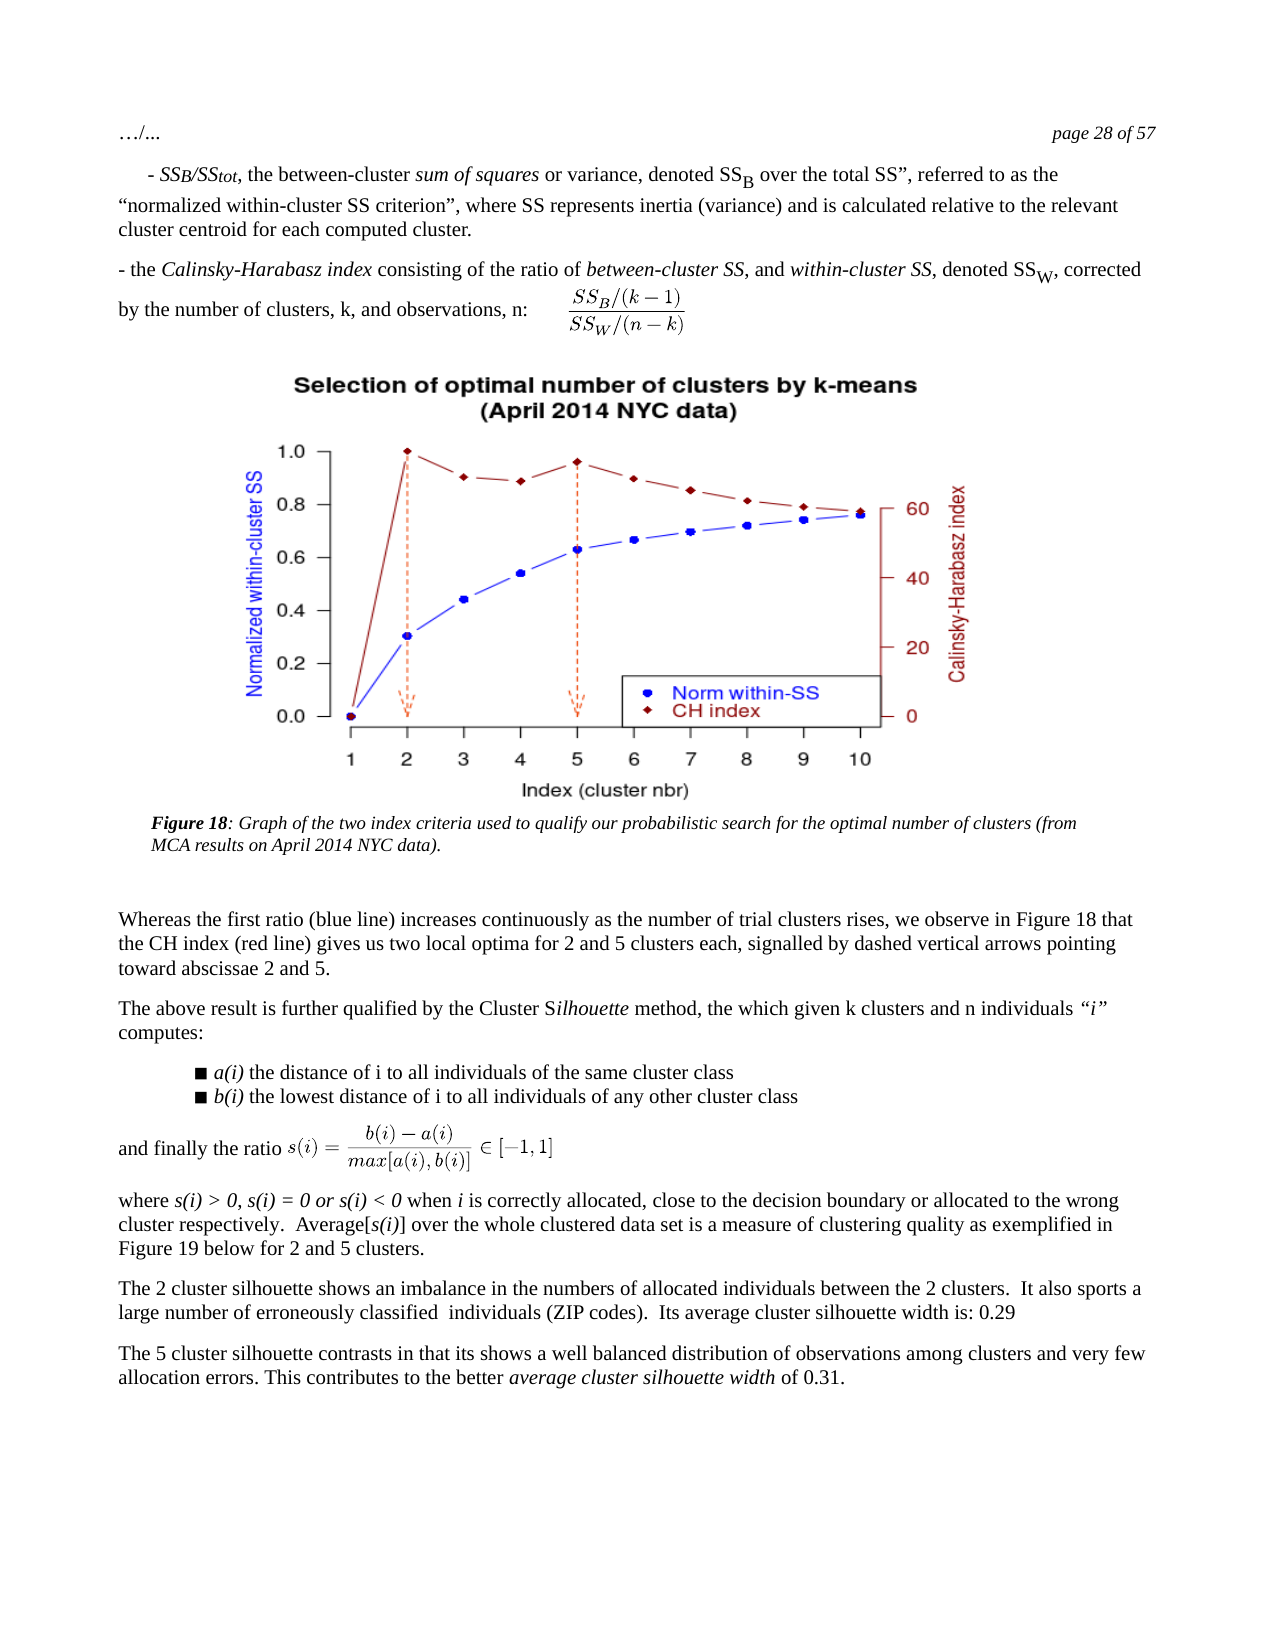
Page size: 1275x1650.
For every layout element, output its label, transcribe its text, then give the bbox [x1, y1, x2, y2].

text [552, 1124, 1157, 1172]
text The 5 cluster silhouette contrasts in that its shows a well balanced distribution of observations among clusters and very few allocation errors. This contributes to the better average cluster silhouette width of 0.31. [118, 1341, 1157, 1389]
text and finally the ratio [118, 1124, 287, 1172]
text Whereas the first ratio (blue line) increases continuously as the number of trial clusters rises, we observe in Figure 18 that the CH index (red line) gives us two local optima for 2 and 5 clusters each, signalled by dashed vertical arrows pointing toward abscissae 2 and 5. [118, 907, 1157, 979]
picture [229, 363, 987, 812]
text - SSB/SStot, the between-cluster sum of squares or variance, denoted SSB over the total SS”, referred to as the “normalized within-cluster SS criterion”, where SS represents inertia (variance) and is calculated relative to the relevant cluster centroid for each computed cluster. [118, 162, 1157, 241]
text The above result is further qualified by the Cluster Silhouette method, the which given k clusters and n individuals “i” computes: [118, 996, 1157, 1044]
text where s(i) > 0, s(i) = 0 or s(i) < 0 when i is correctly allocated, close to the decision boundary or allocated to the wrong cluster respectively. Average[s(i)] over the whole clustered data set is a measure of clustering quality as exemplified in Figure 19 below for 2 and 5 clusters. [118, 1188, 1157, 1260]
text - the Calinsky-Harabasz index consisting of the ratio of between-cluster SS, and within-cluster SS, denoted SSW, corrected by the number of clusters, k, and observations, n: [118, 257, 1157, 336]
text The 2 cluster silhouette shows an imbalance in the numbers of allocated individuals between the 2 clusters. It also sports a large number of erroneously classified individuals (ZIP codes). Its average cluster silhouette width is: 0.29 [118, 1276, 1157, 1324]
text ◾ a(i) the distance of i to all individuals of the same cluster class ◾ b(i) the lowest distance of i to all individuals of any other cluster class [118, 1060, 1157, 1108]
text Figure 18: Graph of the two index criteria used to qualify our probabilistic search for the optimal number of clusters (from MCA results on April 2014 NYC data). [151, 358, 1121, 855]
